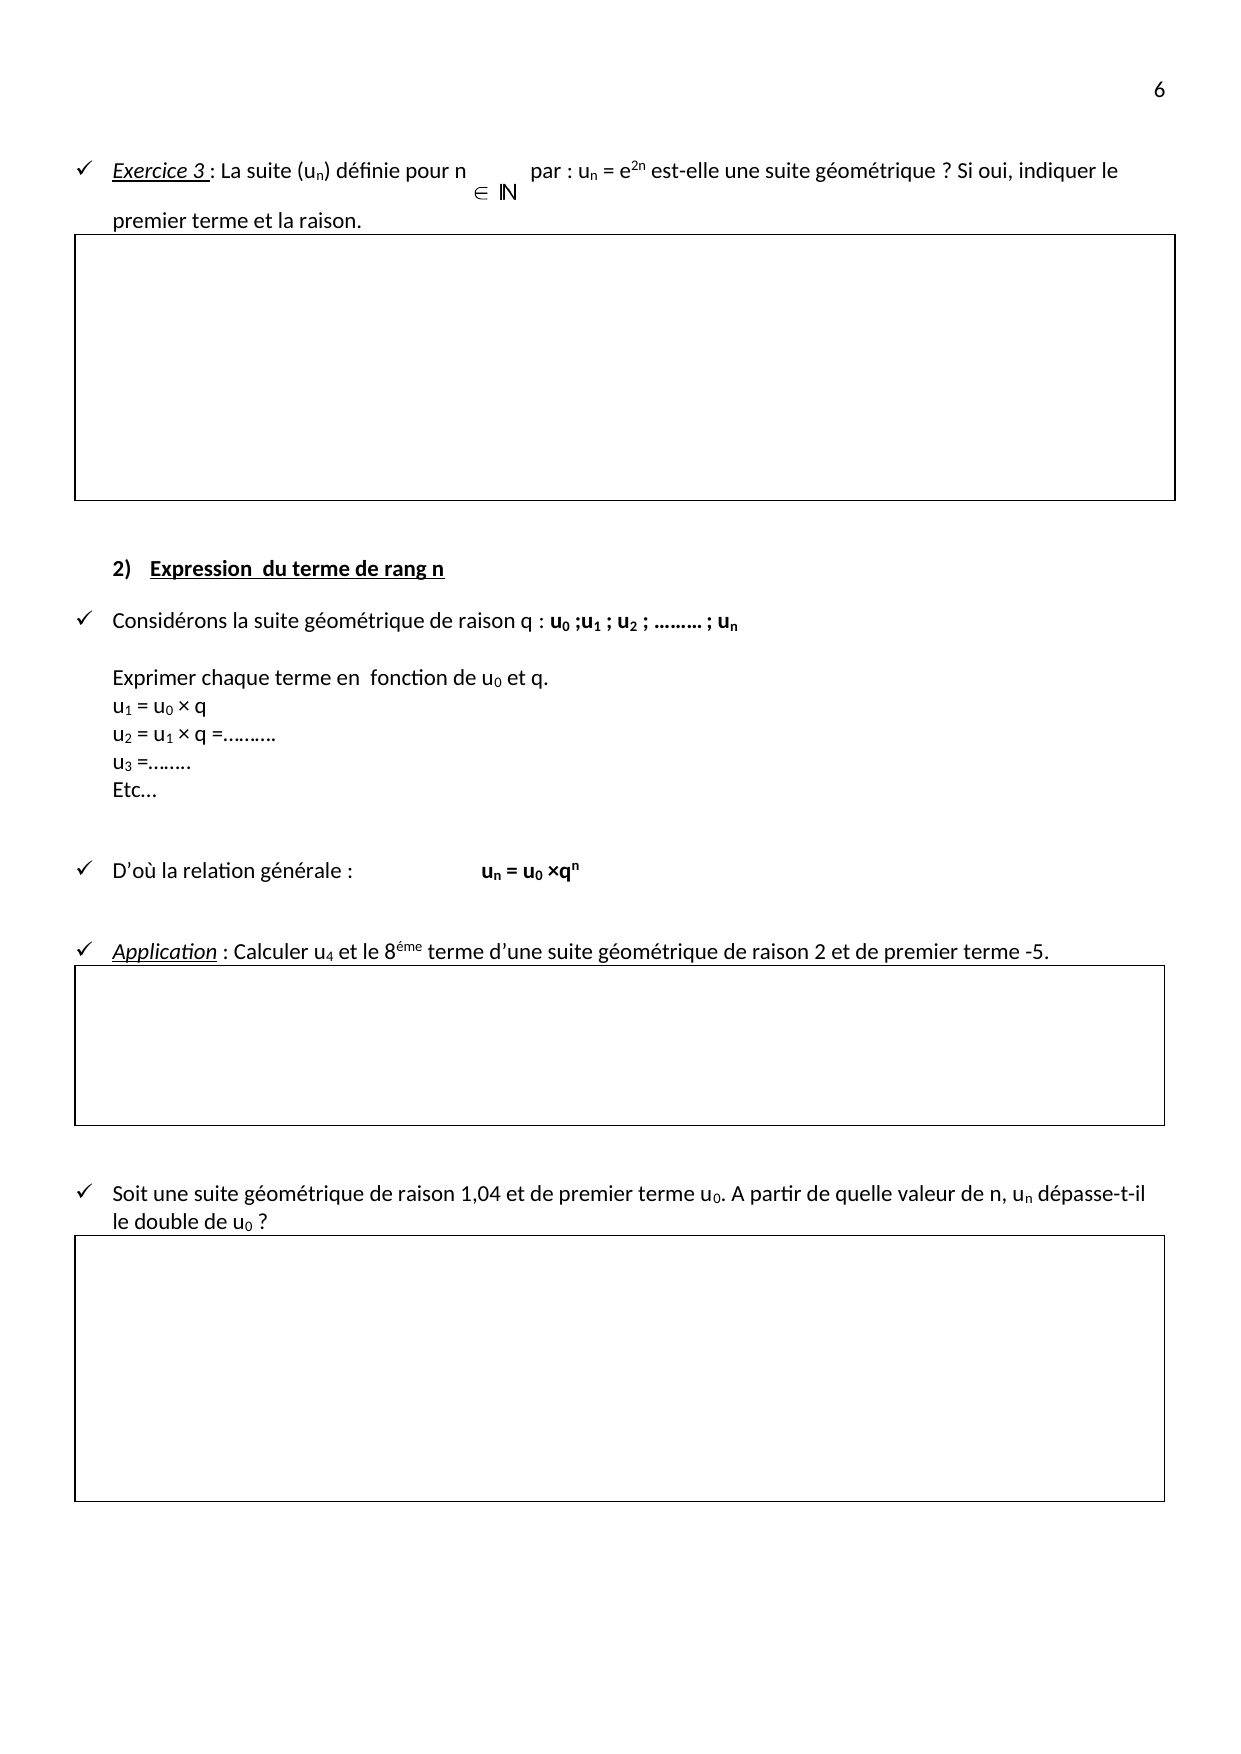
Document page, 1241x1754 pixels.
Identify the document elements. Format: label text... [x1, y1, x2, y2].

text Etc… [75, 775, 1165, 803]
list Considérons la suite géométrique de raison q : u0 ;u1 ; u2 ; ……… ; un [75, 607, 1165, 635]
list D’où la relation générale : un = u0 ×qn [75, 856, 1165, 884]
list Expression du terme de rang n [112, 554, 1165, 582]
list Application : Calculer u4 et le 8éme terme d’une suite géométrique de raison 2 et de premier terme -5. [75, 937, 1165, 965]
text Exprimer chaque terme en fonction de u0 et q. [75, 663, 1165, 691]
table_header [76, 966, 1164, 1125]
list Exercice 3 : La suite (un) définie pour n par : un = e2n est-elle une suite géométrique ? Si oui, indiquer le premier terme et la raison. [75, 156, 1165, 234]
text u1 = u0 × q [75, 691, 1165, 719]
list Soit une suite géométrique de raison 1,04 et de premier terme u0. A partir de quelle valeur de n, un dépasse-t-il le double de u0 ? [75, 1179, 1165, 1235]
text u2 = u1 × q =………. [75, 719, 1165, 747]
table_header [76, 235, 1174, 499]
table_header [76, 1236, 1164, 1501]
text u3 =…….. [75, 747, 1165, 775]
